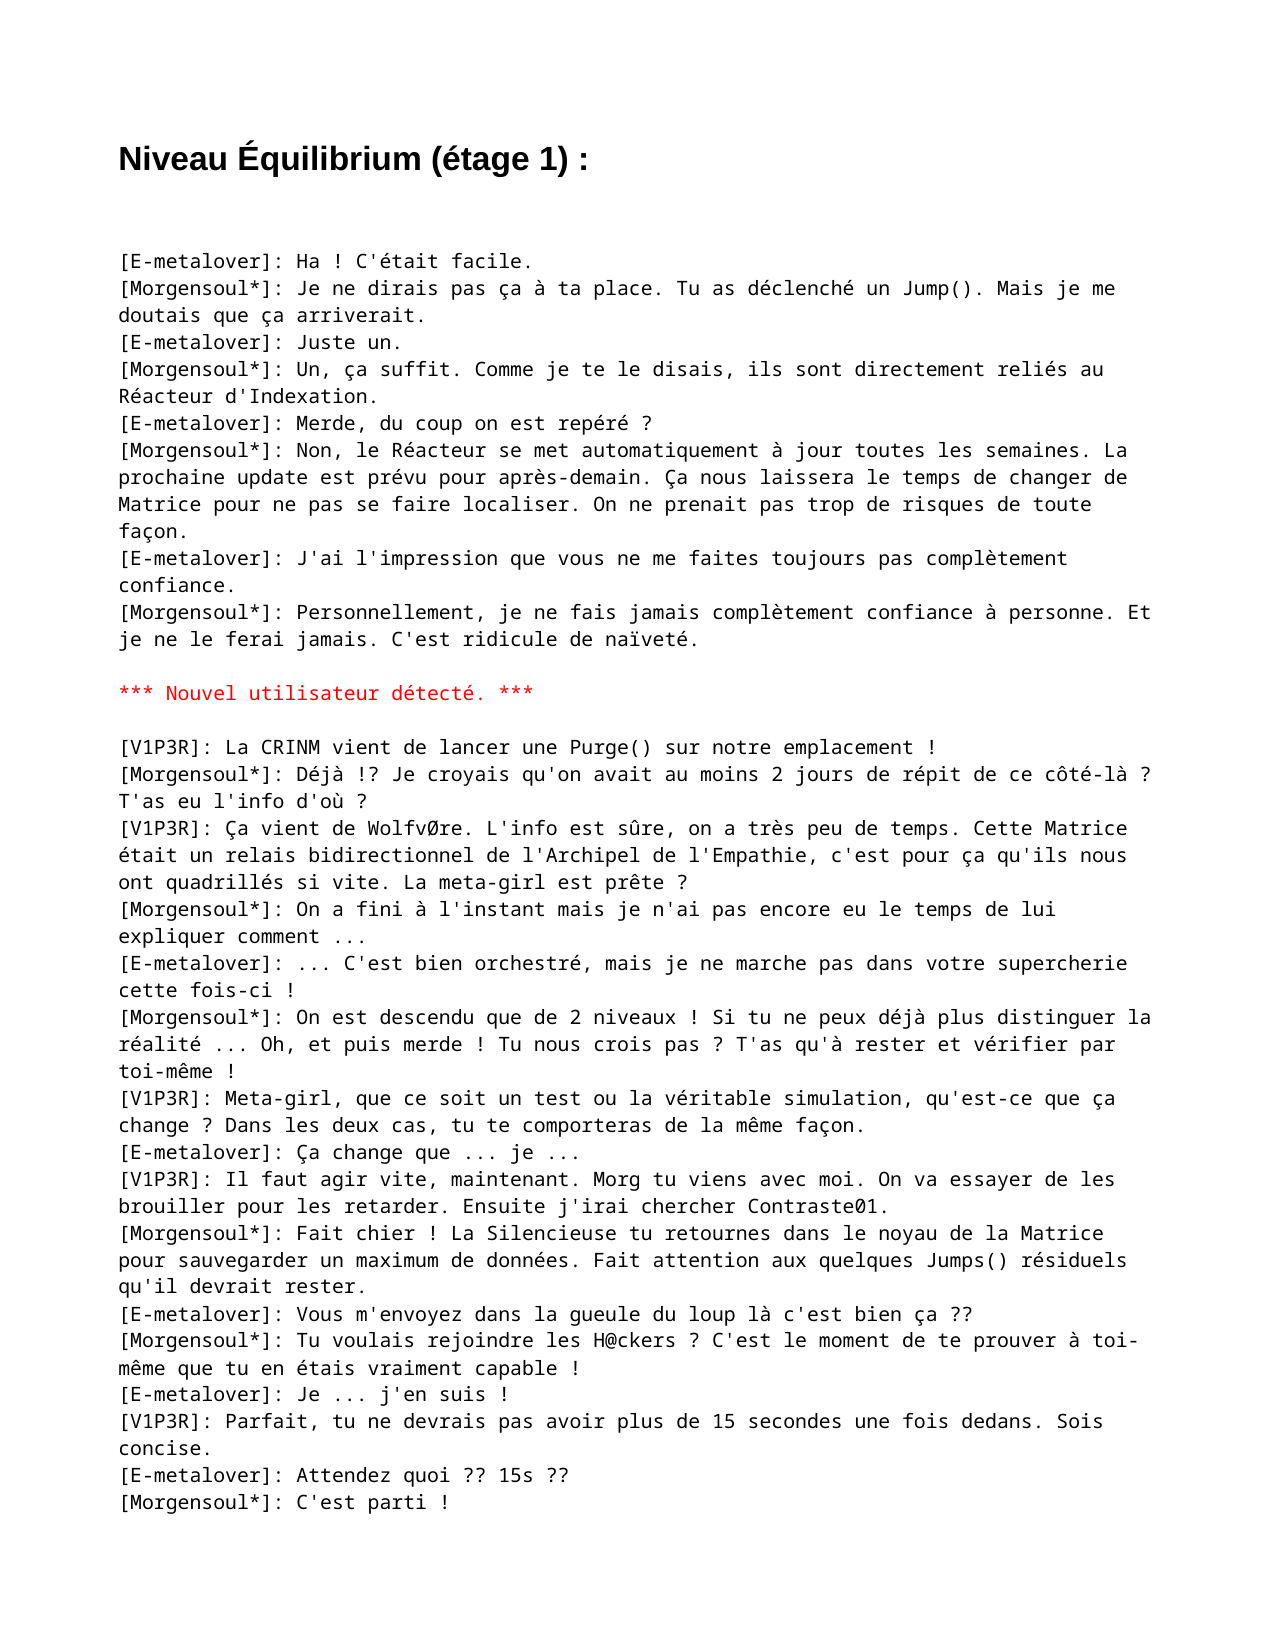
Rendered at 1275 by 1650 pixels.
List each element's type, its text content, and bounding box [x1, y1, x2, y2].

text [V1P3R]: Ça vient de WolfvØre. L'info est sûre, on a très peu de temps. Cette Matrice était un relais bidirectionnel de l'Archipel de l'Empathie, c'est pour ça qu'ils nous ont quadrillés si vite. La meta-girl est prête ? [118, 814, 1157, 895]
text [Morgensoul*]: Je ne dirais pas ça à ta place. Tu as déclenché un Jump(). Mais je me doutais que ça arriverait. [118, 274, 1157, 328]
text [E-metalover]: Attendez quoi ?? 15s ?? [118, 1462, 1157, 1489]
text [E-metalover]: Ha ! C'était facile. [118, 248, 1157, 274]
text [Morgensoul*]: On est descendu que de 2 niveaux ! Si tu ne peux déjà plus distinguer la réalité ... Oh, et puis merde ! Tu nous crois pas ? T'as qu'à rester et vérifier par toi-même ! [118, 1003, 1157, 1084]
text [Morgensoul*]: Fait chier ! La Silencieuse tu retournes dans le noyau de la Matrice pour sauvegarder un maximum de données. Fait attention aux quelques Jumps() résiduels qu'il devrait rester. [118, 1219, 1157, 1300]
text [Morgensoul*]: Déjà !? Je croyais qu'on avait au moins 2 jours de répit de ce côté-là ? T'as eu l'info d'où ? [118, 760, 1157, 814]
text *** Nouvel utilisateur détecté. *** [118, 679, 1157, 706]
text [E-metalover]: Vous m'envoyez dans la gueule du loup là c'est bien ça ?? [118, 1300, 1157, 1327]
text [Morgensoul*]: Tu voulais rejoindre les H@ckers ? C'est le moment de te prouver à toi-même que tu en étais vraiment capable ! [118, 1327, 1157, 1381]
text [E-metalover]: Je ... j'en suis ! [118, 1381, 1157, 1408]
text [Morgensoul*]: Personnellement, je ne fais jamais complètement confiance à personne. Et je ne le ferai jamais. C'est ridicule de naïveté. [118, 598, 1157, 652]
text [Morgensoul*]: On a fini à l'instant mais je n'ai pas encore eu le temps de lui expliquer comment ... [118, 895, 1157, 949]
text [V1P3R]: Parfait, tu ne devrais pas avoir plus de 15 secondes une fois dedans. Sois concise. [118, 1408, 1157, 1462]
text [E-metalover]: Merde, du coup on est repéré ? [118, 409, 1157, 436]
text [E-metalover]: ... C'est bien orchestré, mais je ne marche pas dans votre supercherie cette fois-ci ! [118, 949, 1157, 1003]
text [E-metalover]: Ça change que ... je ... [118, 1138, 1157, 1165]
subtitle Niveau Équilibrium (étage 1) : [118, 139, 1157, 178]
text [Morgensoul*]: Non, le Réacteur se met automatiquement à jour toutes les semaines. La prochaine update est prévu pour après-demain. Ça nous laissera le temps de changer de Matrice pour ne pas se faire localiser. On ne prenait pas trop de risques de toute façon. [118, 436, 1157, 544]
text [V1P3R]: Il faut agir vite, maintenant. Morg tu viens avec moi. On va essayer de les brouiller pour les retarder. Ensuite j'irai chercher Contraste01. [118, 1165, 1157, 1219]
text [V1P3R]: La CRINM vient de lancer une Purge() sur notre emplacement ! [118, 733, 1157, 760]
text [Morgensoul*]: C'est parti ! [118, 1489, 1157, 1516]
text [Morgensoul*]: Un, ça suffit. Comme je te le disais, ils sont directement reliés au Réacteur d'Indexation. [118, 356, 1157, 409]
text [V1P3R]: Meta-girl, que ce soit un test ou la véritable simulation, qu'est-ce que ça change ? Dans les deux cas, tu te comporteras de la même façon. [118, 1084, 1157, 1138]
text [E-metalover]: Juste un. [118, 328, 1157, 356]
text [E-metalover]: J'ai l'impression que vous ne me faites toujours pas complètement confiance. [118, 544, 1157, 598]
